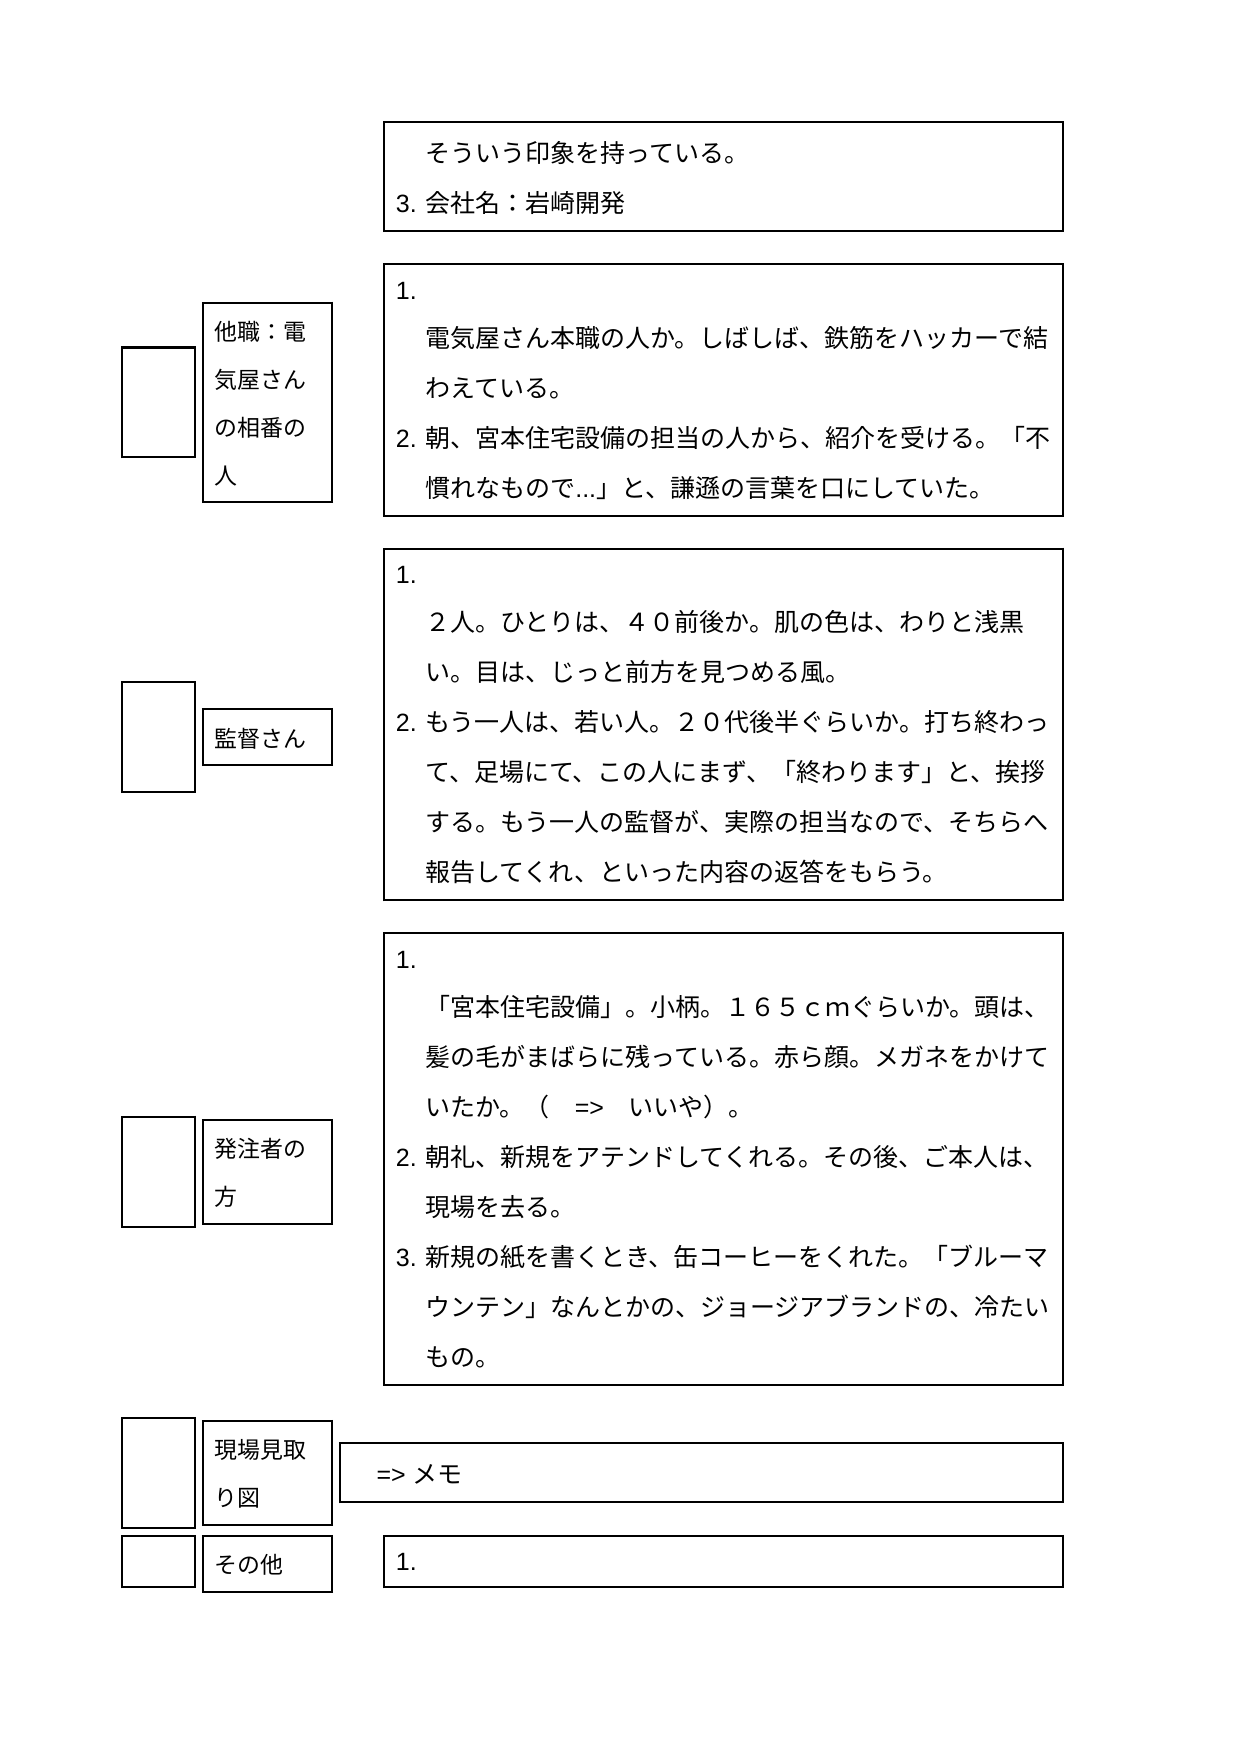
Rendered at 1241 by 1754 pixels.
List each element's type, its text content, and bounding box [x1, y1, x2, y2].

table_cell [118, 260, 199, 545]
table_cell 「宮本住宅設備」。小柄。１６５ｃｍぐらいか。頭は、髪の毛がまばらに残っている。赤ら顔。メガネをかけていたか。（ => いいや）。 朝礼、新規をアテンドしてくれる。その後、ご本人は、現場を去る。 新規の紙を書くとき、缶コーヒーをくれた。「ブルーマウンテン」なんとかの、ジョージアブランドの、冷たいもの。 [336, 929, 1067, 1414]
table_cell => メモ [336, 1414, 1067, 1532]
table_cell [118, 929, 199, 1414]
table_cell [199, 118, 336, 260]
table_cell 現場見取り図 [199, 1414, 336, 1532]
table_cell [118, 1532, 199, 1596]
table_cell [118, 118, 199, 260]
table_cell [118, 545, 199, 929]
table_cell そういう印象を持っている。 会社名：岩崎開発 [336, 118, 1067, 260]
table_cell その他 [199, 1532, 336, 1596]
table_cell ２人。ひとりは、４０前後か。肌の色は、わりと浅黒い。目は、じっと前方を見つめる風。 もう一人は、若い人。２０代後半ぐらいか。打ち終わって、足場にて、この人にまず、「終わります」と、挨拶する。もう一人の監督が、実際の担当なので、そちらへ報告してくれ、といった内容の返答をもらう。 [336, 545, 1067, 929]
table_cell 他職：電気屋さんの相番の人 [199, 260, 336, 545]
table_cell 発注者の方 [199, 929, 336, 1414]
table_cell 配送の人：女の人。白髪が混じっている。１６０ｃｍぐらいか。 土間屋さん：親方らしき人は、大柄。１７５ぐらい。腹が出ている。 [336, 1532, 1067, 1596]
table_cell 監督さん [199, 545, 336, 929]
table_cell [118, 1414, 199, 1532]
table_cell 電気屋さん本職の人か。しばしば、鉄筋をハッカーで結わえている。 朝、宮本住宅設備の担当の人から、紹介を受ける。「不慣れなもので...」と、謙遜の言葉を口にしていた。 [336, 260, 1067, 545]
